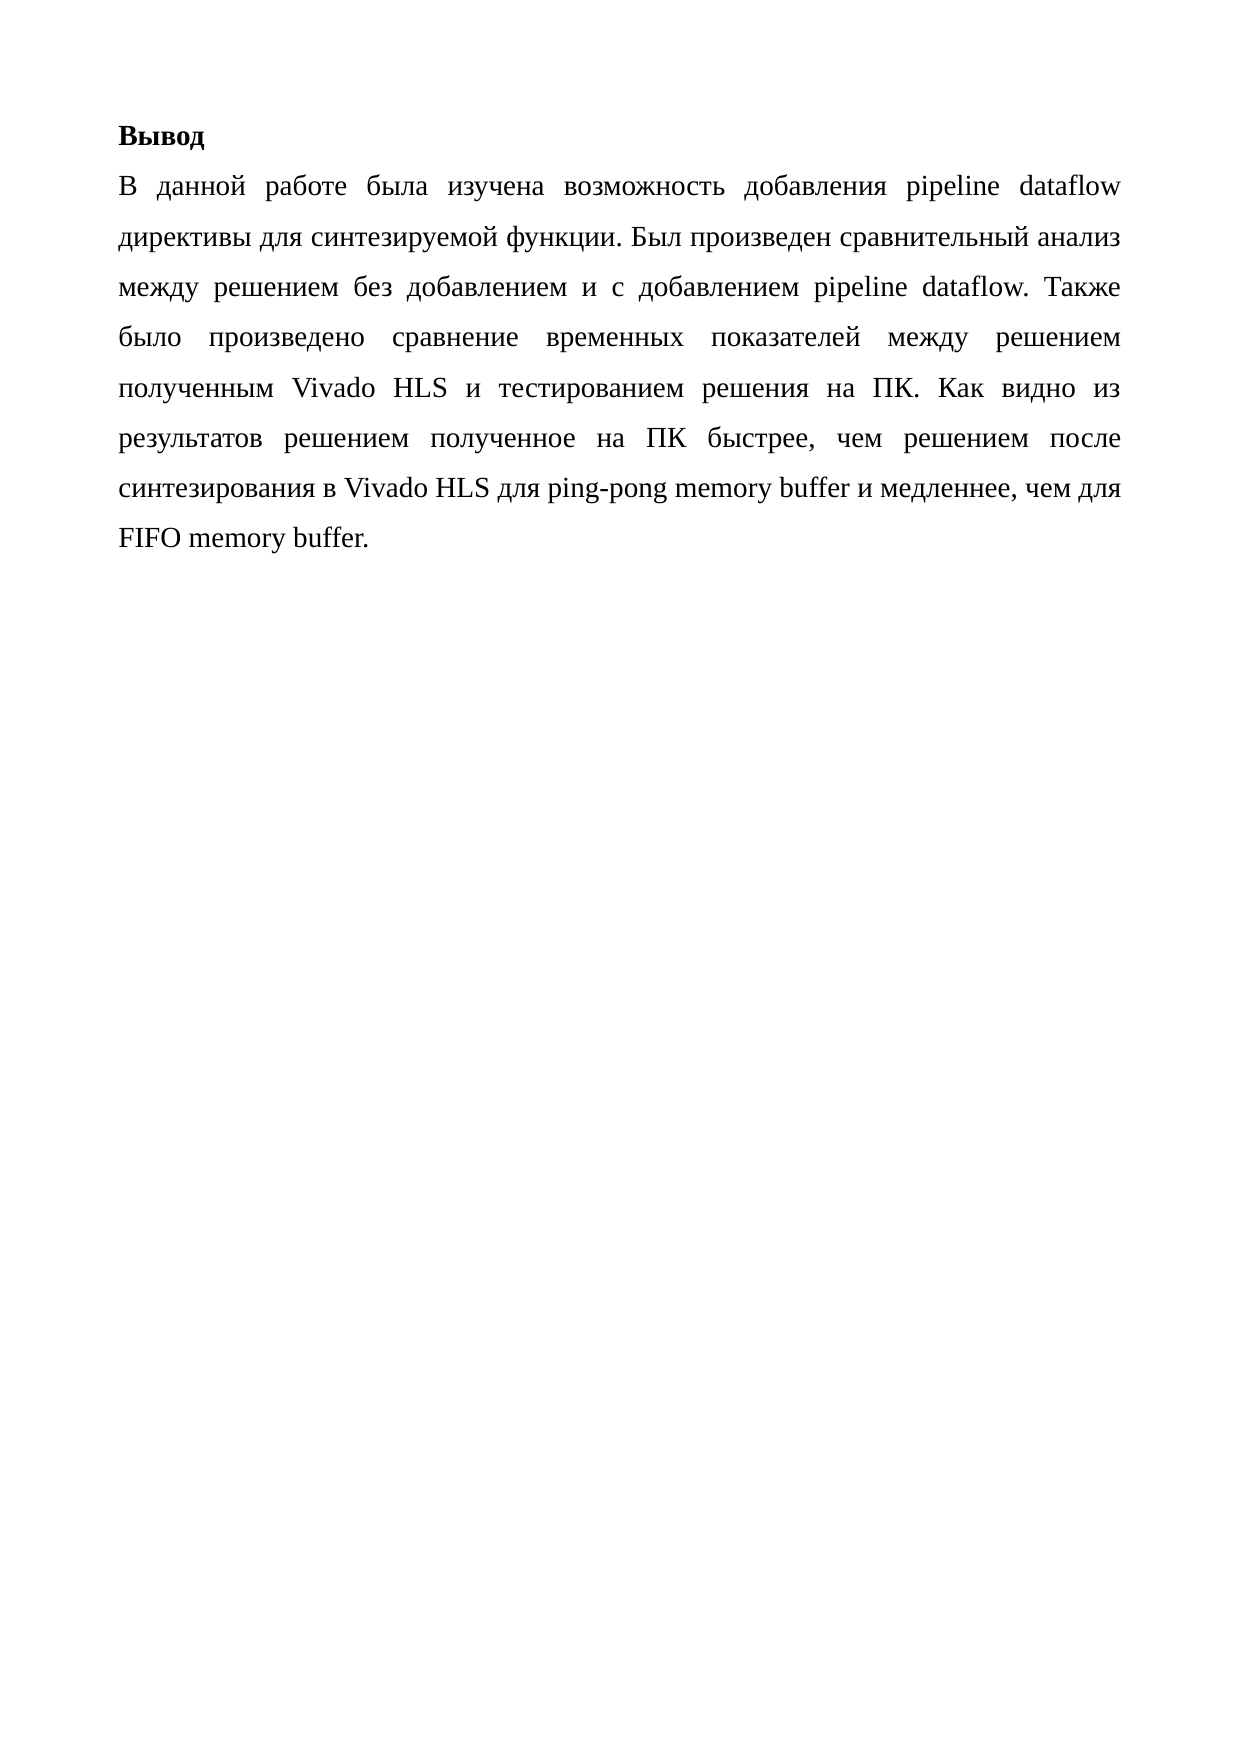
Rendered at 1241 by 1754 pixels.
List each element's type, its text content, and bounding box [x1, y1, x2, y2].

text В данной работе была изучена возможность добавления pipeline dataflow директивы для синтезируемой функции. Был произведен сравнительный анализ между решением без добавлением и с добавлением pipeline dataflow. Также было произведено сравнение временных показателей между решением полученным Vivado HLS и тестированием решения на ПК. Как видно из результатов решением полученное на ПК быстрее, чем решением после синтезирования в Vivado HLS для ping-pong memory buffer и медленнее, чем для FIFO memory buffer. [118, 168, 1122, 554]
text Вывод [118, 118, 1122, 152]
